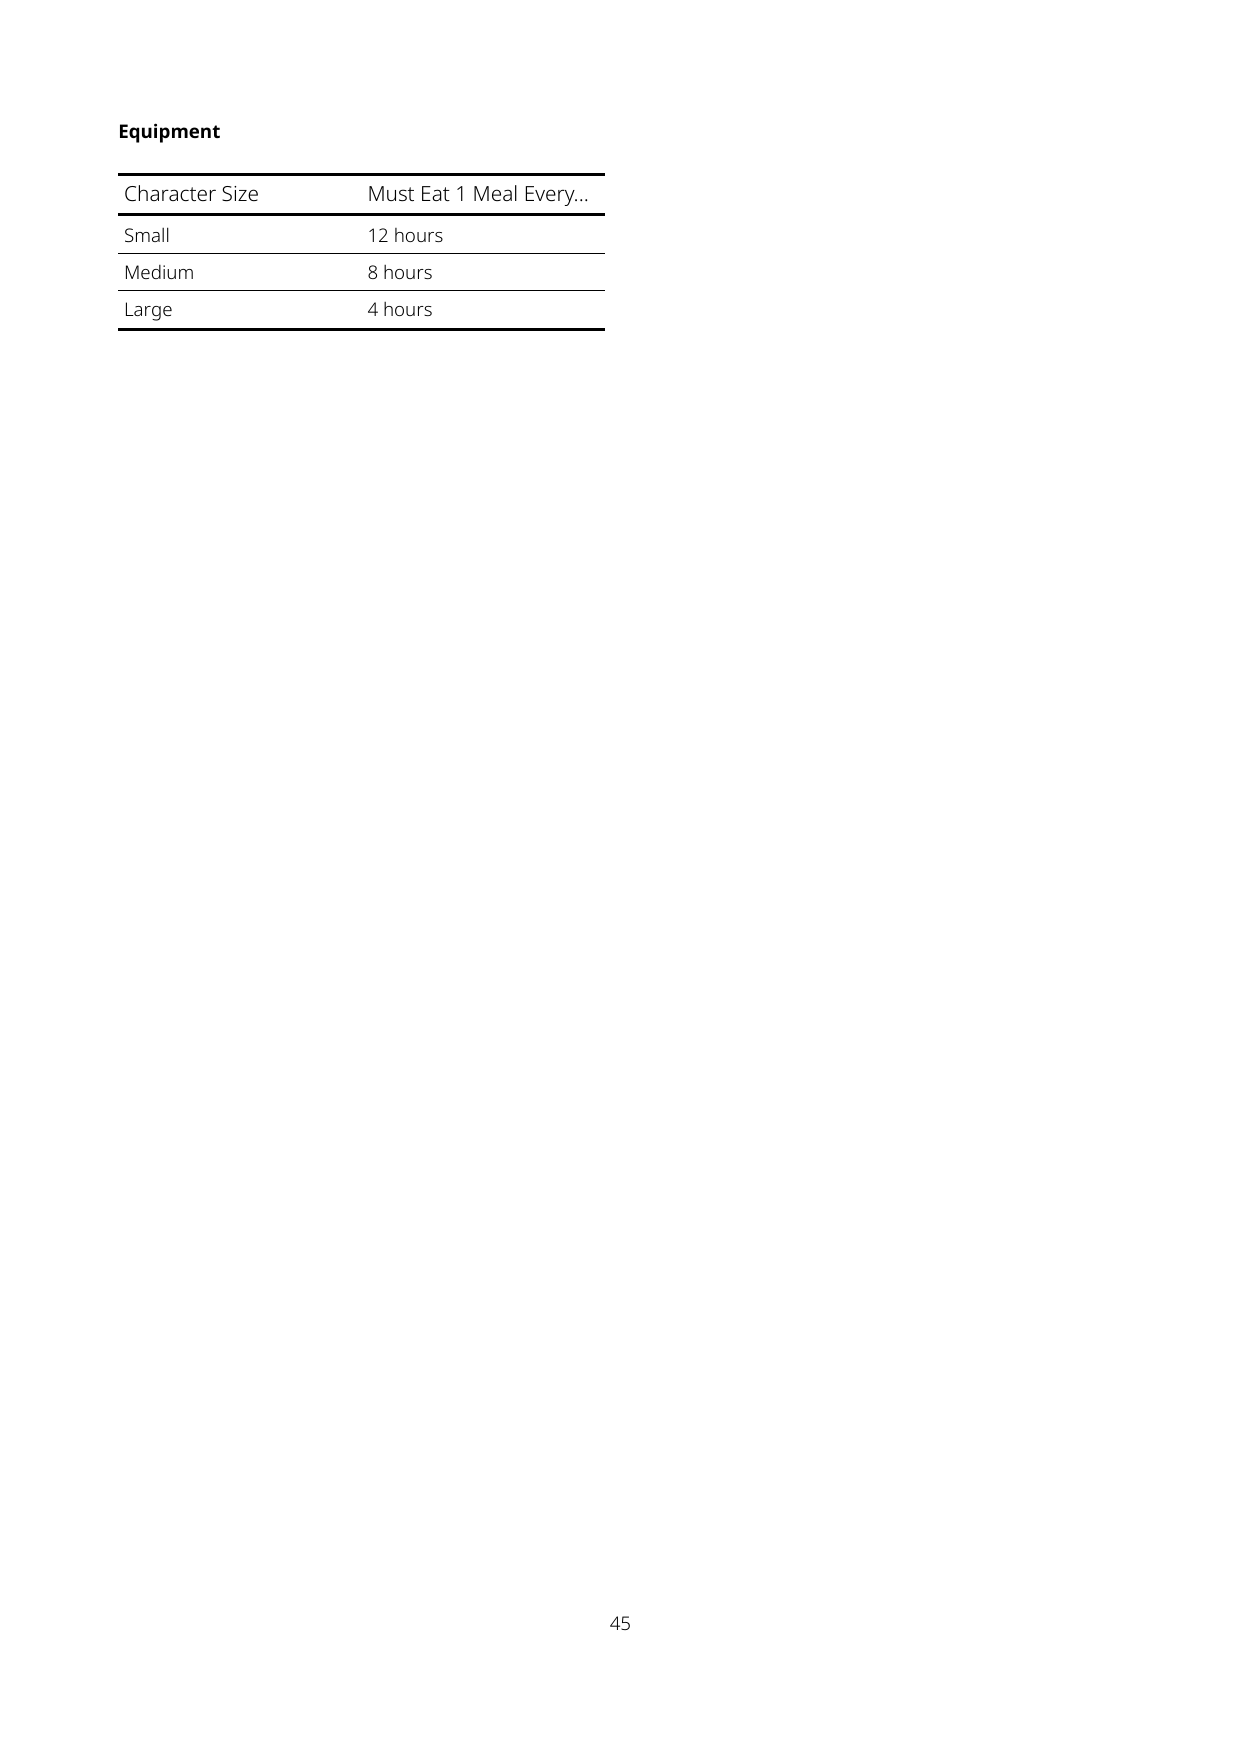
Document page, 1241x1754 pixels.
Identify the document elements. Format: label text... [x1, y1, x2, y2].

table_cell 12 hours [362, 216, 605, 253]
table_cell Large [118, 291, 362, 327]
table_cell Character Size [118, 176, 362, 213]
table_cell Must Eat 1 Meal Every... [362, 176, 605, 213]
table_cell Medium [118, 254, 362, 290]
table_cell 8 hours [362, 254, 605, 290]
table_cell 4 hours [362, 291, 605, 327]
table_cell Small [118, 216, 362, 253]
